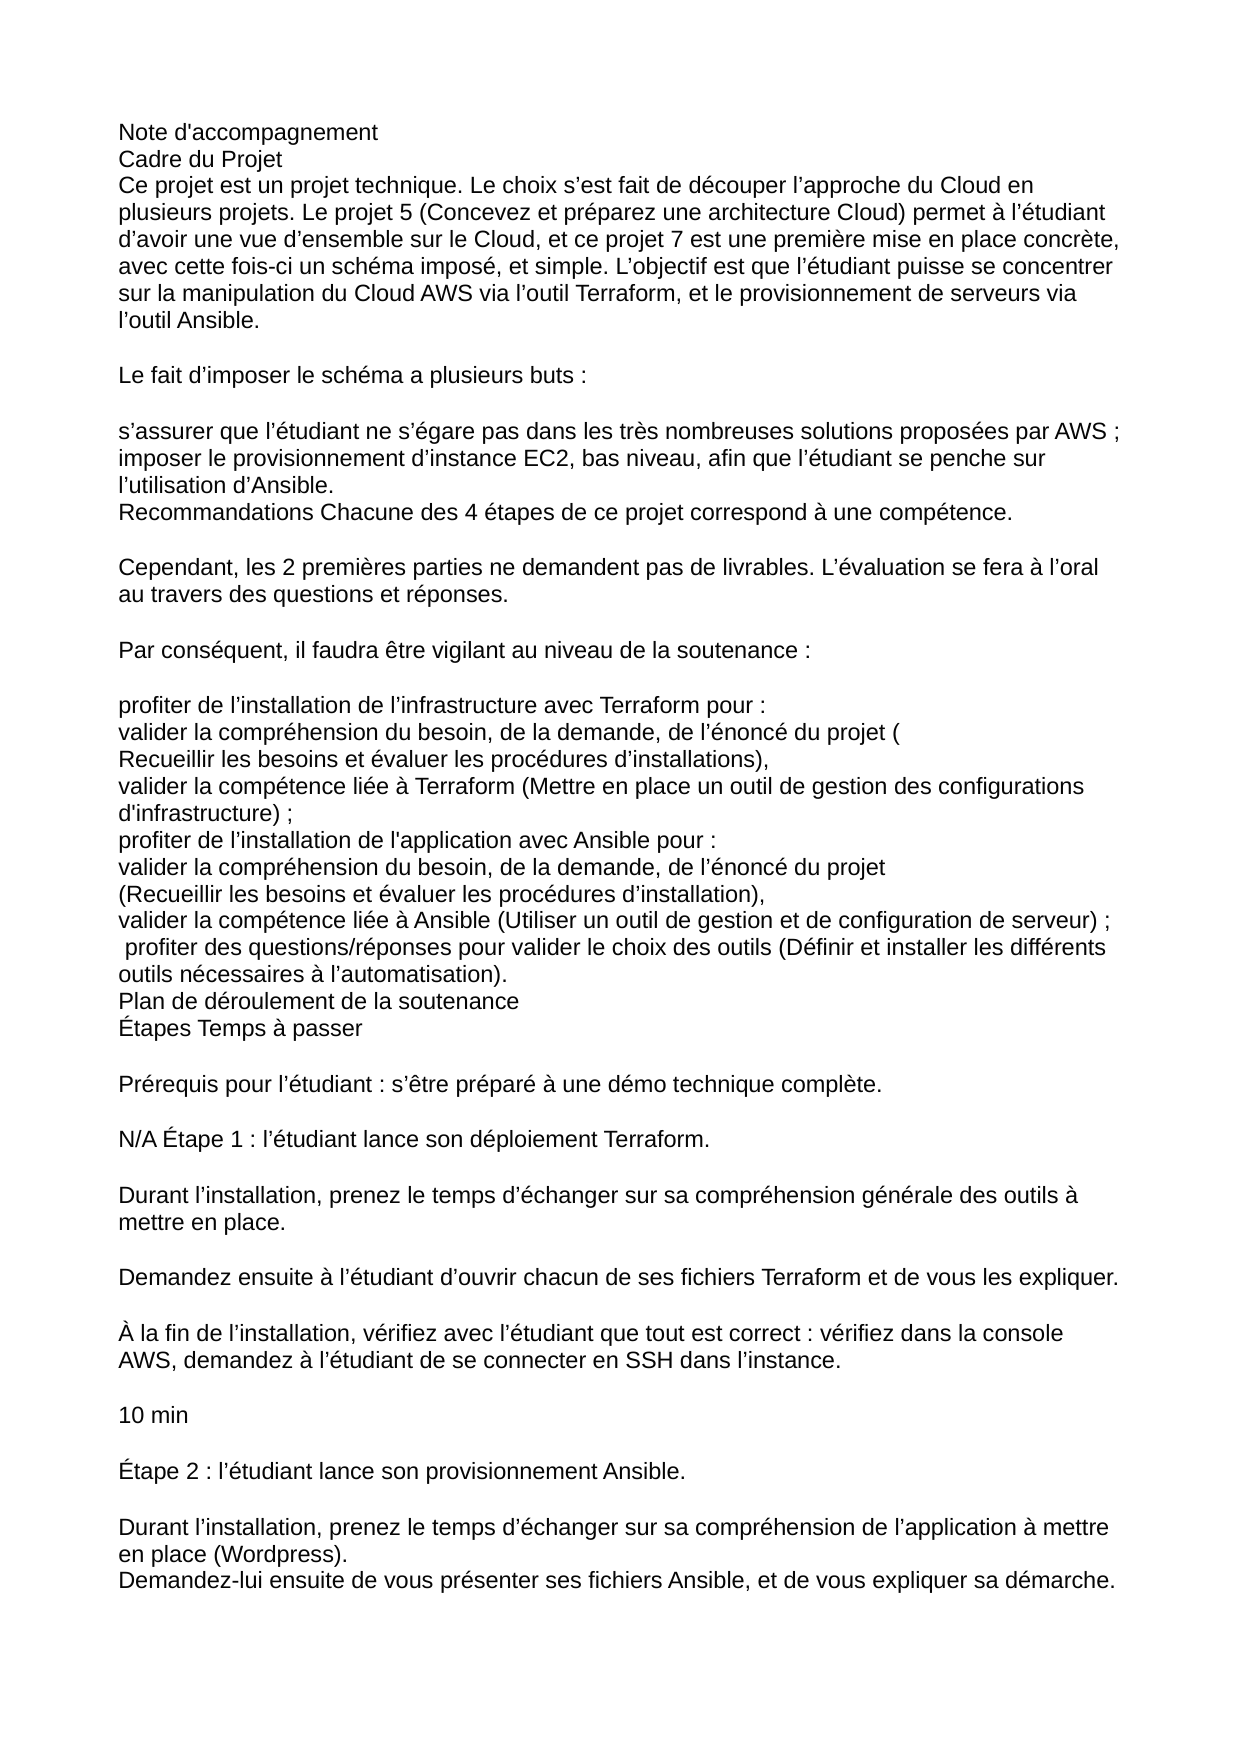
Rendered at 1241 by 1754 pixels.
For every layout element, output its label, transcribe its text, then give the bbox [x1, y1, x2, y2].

text (Recueillir les besoins et évaluer les procédures d’installation), [118, 880, 1122, 907]
text À la fin de l’installation, vérifiez avec l’étudiant que tout est correct : vérifiez dans la console AWS, demandez à l’étudiant de se connecter en SSH dans l’instance. [118, 1319, 1122, 1373]
text Étapes Temps à passer [118, 1014, 1122, 1041]
text Étape 2 : l’étudiant lance son provisionnement Ansible. [118, 1457, 1122, 1484]
text 10 min [118, 1402, 1122, 1429]
text Cependant, les 2 premières parties ne demandent pas de livrables. L’évaluation se fera à l’oral au travers des questions et réponses. [118, 554, 1122, 607]
text Demandez ensuite à l’étudiant d’ouvrir chacun de ses fichiers Terraform et de vous les expliquer. [118, 1264, 1122, 1291]
text Ce projet est un projet technique. Le choix s’est fait de découper l’approche du Cloud en plusieurs projets. Le projet 5 (Concevez et préparez une architecture Cloud) permet à l’étudiant d’avoir une vue d’ensemble sur le Cloud, et ce projet 7 est une première mise en place concrète, avec cette fois-ci un schéma imposé, et simple. L’objectif est que l’étudiant puisse se concentrer sur la manipulation du Cloud AWS via l’outil Terraform, et le provisionnement de serveurs via l’outil Ansible. [118, 172, 1122, 333]
text Recueillir les besoins et évaluer les procédures d’installations), [118, 746, 1122, 772]
text valider la compréhension du besoin, de la demande, de l’énoncé du projet ( [118, 719, 1122, 746]
text Par conséquent, il faudra être vigilant au niveau de la soutenance : [118, 636, 1122, 663]
text Cadre du Projet [118, 145, 1122, 172]
text Le fait d’imposer le schéma a plusieurs buts : [118, 362, 1122, 389]
text valider la compréhension du besoin, de la demande, de l’énoncé du projet [118, 853, 1122, 880]
text Durant l’installation, prenez le temps d’échanger sur sa compréhension générale des outils à mettre en place. [118, 1181, 1122, 1235]
text Recommandations Chacune des 4 étapes de ce projet correspond à une compétence. [118, 498, 1122, 525]
text Demandez-lui ensuite de vous présenter ses fichiers Ansible, et de vous expliquer sa démarche. [118, 1567, 1122, 1594]
text profiter de l’installation de l’infrastructure avec Terraform pour : [118, 692, 1122, 719]
text Prérequis pour l’étudiant : s’être préparé à une démo technique complète. [118, 1070, 1122, 1097]
text s’assurer que l’étudiant ne s’égare pas dans les très nombreuses solutions proposées par AWS ; imposer le provisionnement d’instance EC2, bas niveau, afin que l’étudiant se penche sur l’utilisation d’Ansible. [118, 417, 1122, 498]
text profiter de l’installation de l'application avec Ansible pour : [118, 826, 1122, 853]
text Plan de déroulement de la soutenance [118, 987, 1122, 1014]
text Durant l’installation, prenez le temps d’échanger sur sa compréhension de l’application à mettre en place (Wordpress). [118, 1513, 1122, 1567]
text profiter des questions/réponses pour valider le choix des outils (Définir et installer les différents outils nécessaires à l’automatisation). [118, 934, 1122, 987]
text valider la compétence liée à Terraform (Mettre en place un outil de gestion des configurations d'infrastructure) ; [118, 772, 1122, 826]
text valider la compétence liée à Ansible (Utiliser un outil de gestion et de configuration de serveur) ; [118, 907, 1122, 934]
text N/A Étape 1 : l’étudiant lance son déploiement Terraform. [118, 1126, 1122, 1152]
text Note d'accompagnement [118, 118, 1122, 145]
